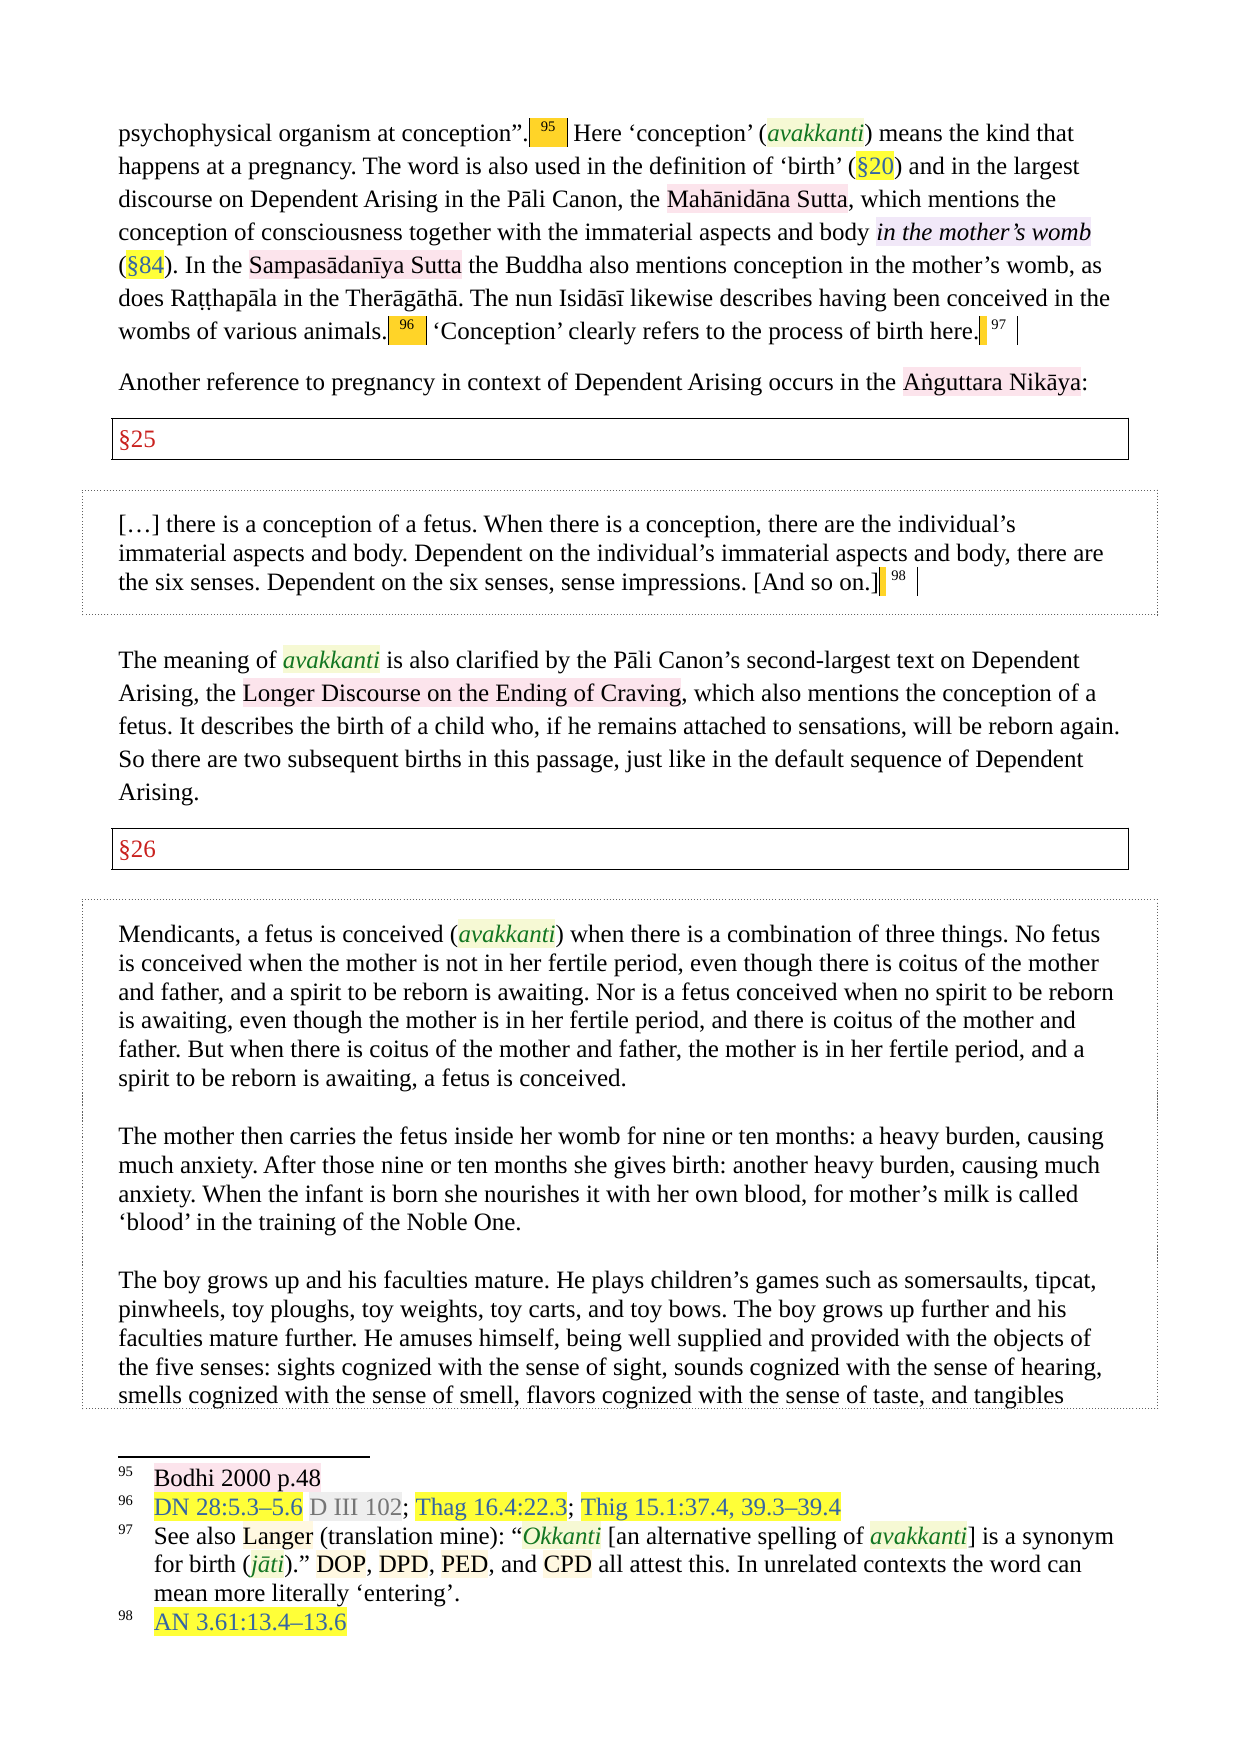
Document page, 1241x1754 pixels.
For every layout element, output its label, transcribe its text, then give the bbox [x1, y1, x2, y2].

text See also Langer (translation mine): “Okkanti [an alternative spelling of avakkanti] is a synonym for birth (jāti).” DOP, DPD, PED, and CPD all attest this. In unrelated contexts the word can mean more literally ‘entering’. [118, 1521, 1122, 1607]
text Mendicants, a fetus is conceived (avakkanti) when there is a combination of three things. No fetus is conceived when the mother is not in her fertile period, even though there is coitus of the mother and father, and a spirit to be reborn is awaiting. Nor is a fetus conceived when no spirit to be reborn is awaiting, even though the mother is in her fertile period, and there is coitus of the mother and father. But when there is coitus of the mother and father, the mother is in her fertile period, and a spirit to be reborn is awaiting, a fetus is conceived. [82, 899, 1158, 1092]
text AN 3.61:13.4–13.6 [118, 1607, 154, 1636]
text The mother then carries the fetus inside her womb for nine or ten months: a heavy burden, causing much anxiety. After those nine or ten months she gives birth: another heavy burden, causing much anxiety. When the infant is born she nourishes it with her own blood, for mother’s milk is called ‘blood’ in the training of the Noble One. [82, 1101, 1158, 1236]
text […] there is a conception of a fetus. When there is a conception, there are the individual’s immaterial aspects and body. Dependent on the individual’s immaterial aspects and body, there are the six senses. Dependent on the six senses, sense impressions. [And so on.] [82, 489, 1158, 615]
text DN 28:5.3–5.6 D III 102; Thag 16.4:22.3; Thig 15.1:37.4, 39.3–39.4 [841, 1492, 1122, 1521]
text Another reference to pregnancy in context of Dependent Arising occurs in the Aṅguttara Nikāya: [118, 367, 903, 396]
text psychophysical organism at conception”. Here ‘conception’ (avakkanti) means the kind that happens at a pregnancy. The word is also used in the definition of ‘birth’ (§20) and in the largest discourse on Dependent Arising in the Pāli Canon, the Mahānidāna Sutta, which mentions the conception of consciousness together with the immaterial aspects and body in the mother’s womb (§84). In the Sampasādanīya Sutta the Buddha also mentions conception in the mother’s womb, as does Raṭṭhapāla in the Therāgāthā. The nun Isidāsī likewise describes having been conceived in the wombs of various animals. ‘Conception’ clearly refers to the process of birth here. [118, 118, 1122, 345]
text Bodhi 2000 p.48 [321, 1463, 1122, 1492]
text The meaning of avakkanti is also clarified by the Pāli Canon’s second-largest text on Dependent Arising, the Longer Discourse on the Ending of Craving, which also mentions the conception of a fetus. It describes the birth of a child who, if he remains attached to sensations, will be reborn again. So there are two subsequent births in this passage, just like in the default sequence of Dependent Arising. [118, 645, 1122, 806]
text §25 [113, 419, 1128, 459]
text AN 3.61:13.4–13.6 [347, 1607, 1122, 1636]
text Bodhi 2000 p.48 [118, 1463, 154, 1492]
text §26 [113, 829, 1128, 869]
text The boy grows up and his faculties mature. He plays children’s games such as somersaults, tipcat, pinwheels, toy ploughs, toy weights, toy carts, and toy bows. The boy grows up further and his faculties mature further. He amuses himself, being well supplied and provided with the objects of the five senses: sights cognized with the sense of sight, sounds cognized with the sense of hearing, smells cognized with the sense of smell, flavors cognized with the sense of taste, and tangibles [82, 1246, 1158, 1409]
